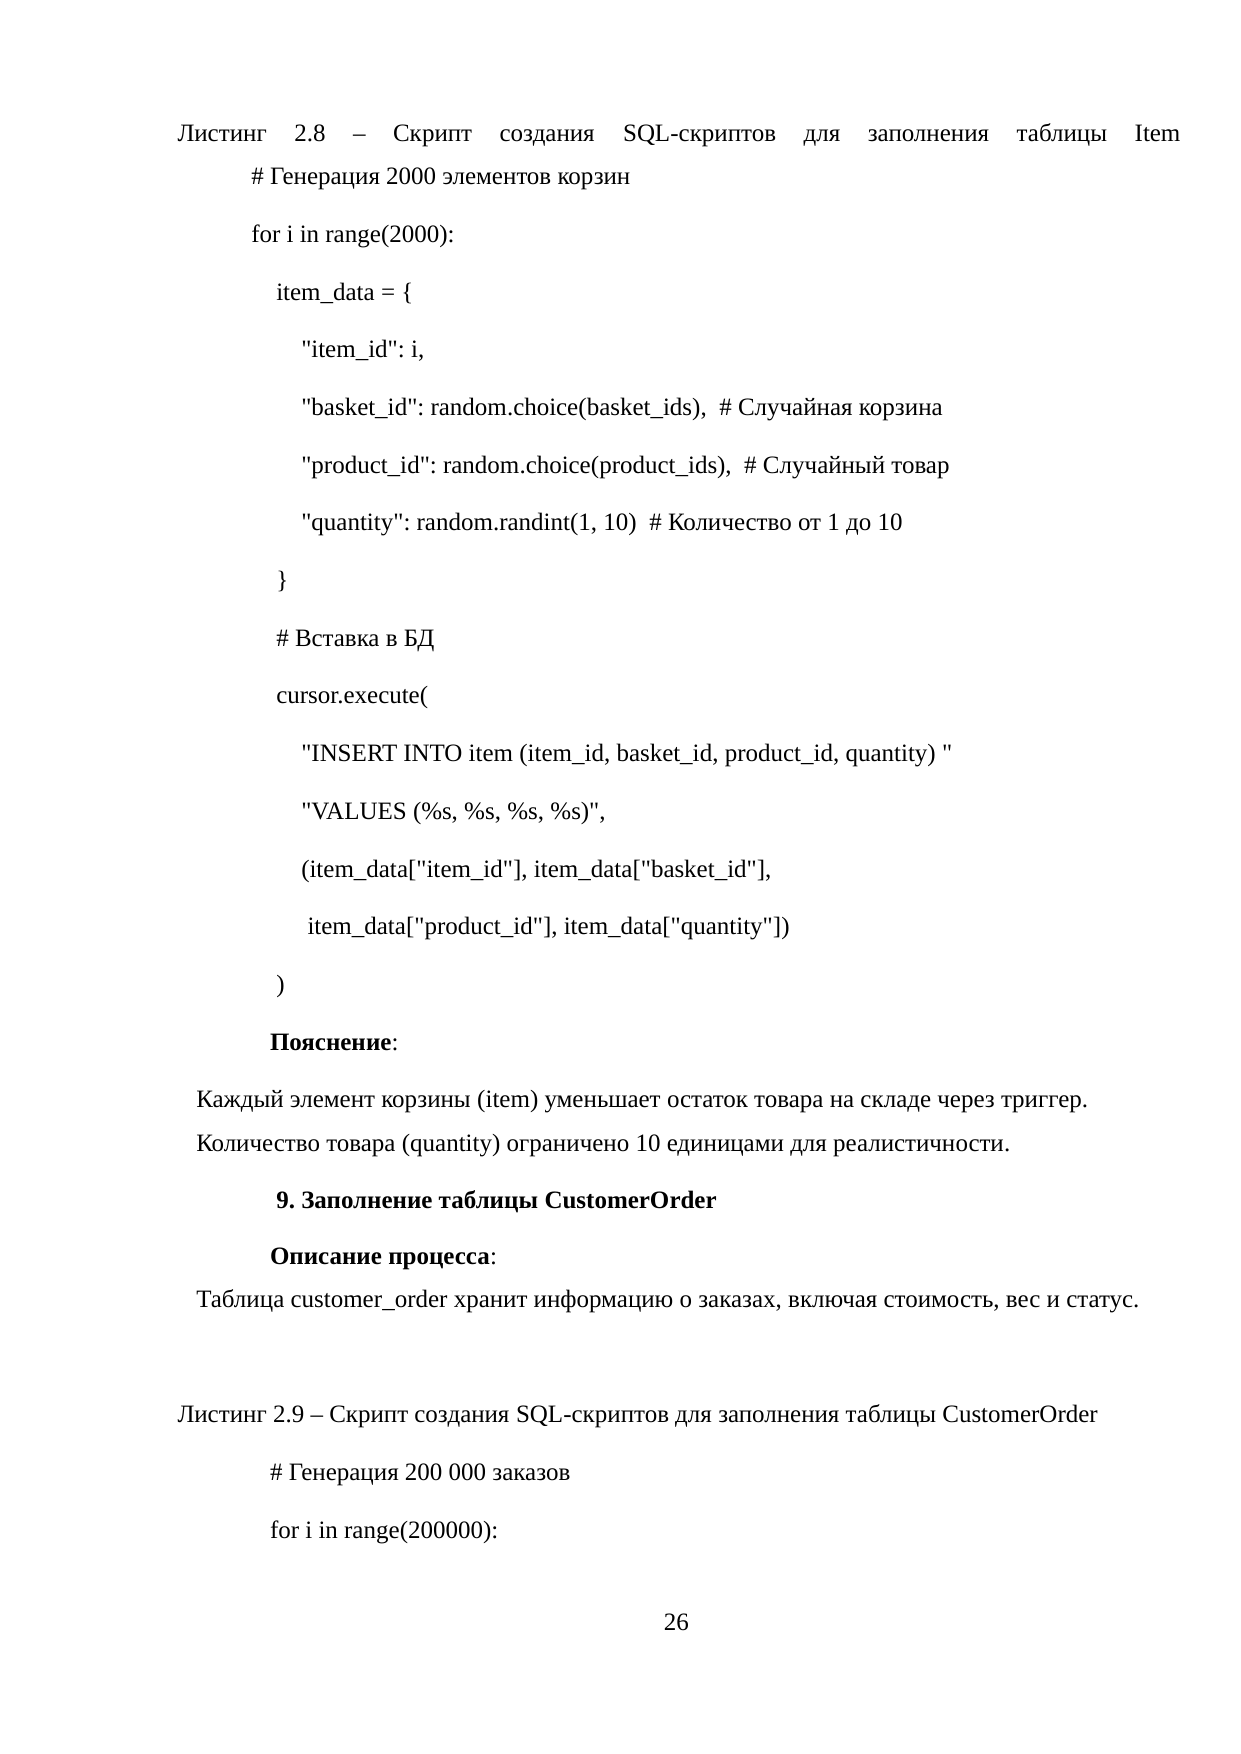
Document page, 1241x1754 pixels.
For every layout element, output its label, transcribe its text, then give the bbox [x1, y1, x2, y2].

text cursor.execute( [177, 681, 1181, 709]
text # Генерация 200 000 заказов [196, 1457, 1181, 1486]
text Описание процесса: Таблица customer_order хранит информацию о заказах, включая стоимость, вес и статус. [196, 1241, 1181, 1313]
text item_data = { [177, 277, 1181, 305]
text for i in range(200000): [196, 1515, 1181, 1544]
list Каждый элемент корзины (item) уменьшает остаток товара на складе через триггер. [177, 1084, 1181, 1113]
text Листинг 2.9 – Скрипт создания SQL-скриптов для заполнения таблицы CustomerOrder [177, 1399, 1181, 1428]
list Количество товара (quantity) ограничено 10 единицами для реалистичности. [177, 1128, 1181, 1156]
text } [177, 565, 1181, 594]
text "quantity": random.randint(1, 10) # Количество от 1 до 10 [177, 507, 1181, 536]
subtitle 9. Заполнение таблицы CustomerOrder [202, 1185, 1181, 1214]
text # Вставка в БД [177, 623, 1181, 652]
text item_data["product_id"], item_data["quantity"]) [177, 911, 1181, 940]
text "basket_id": random.choice(basket_ids), # Случайная корзина [177, 392, 1181, 421]
text "VALUES (%s, %s, %s, %s)", [177, 796, 1181, 825]
text "product_id": random.choice(product_ids), # Случайный товар [177, 450, 1181, 478]
text "item_id": i, [177, 334, 1181, 363]
text (item_data["item_id"], item_data["basket_id"], [177, 854, 1181, 882]
text for i in range(2000): [177, 219, 1181, 248]
text "INSERT INTO item (item_id, basket_id, product_id, quantity) " [177, 738, 1181, 767]
text Листинг 2.8 – Скрипт создания SQL-скриптов для заполнения таблицы Item # Генерация 2000 элементов корзин [177, 118, 1181, 190]
text ) [177, 969, 1181, 998]
text Пояснение: [196, 1027, 1181, 1056]
